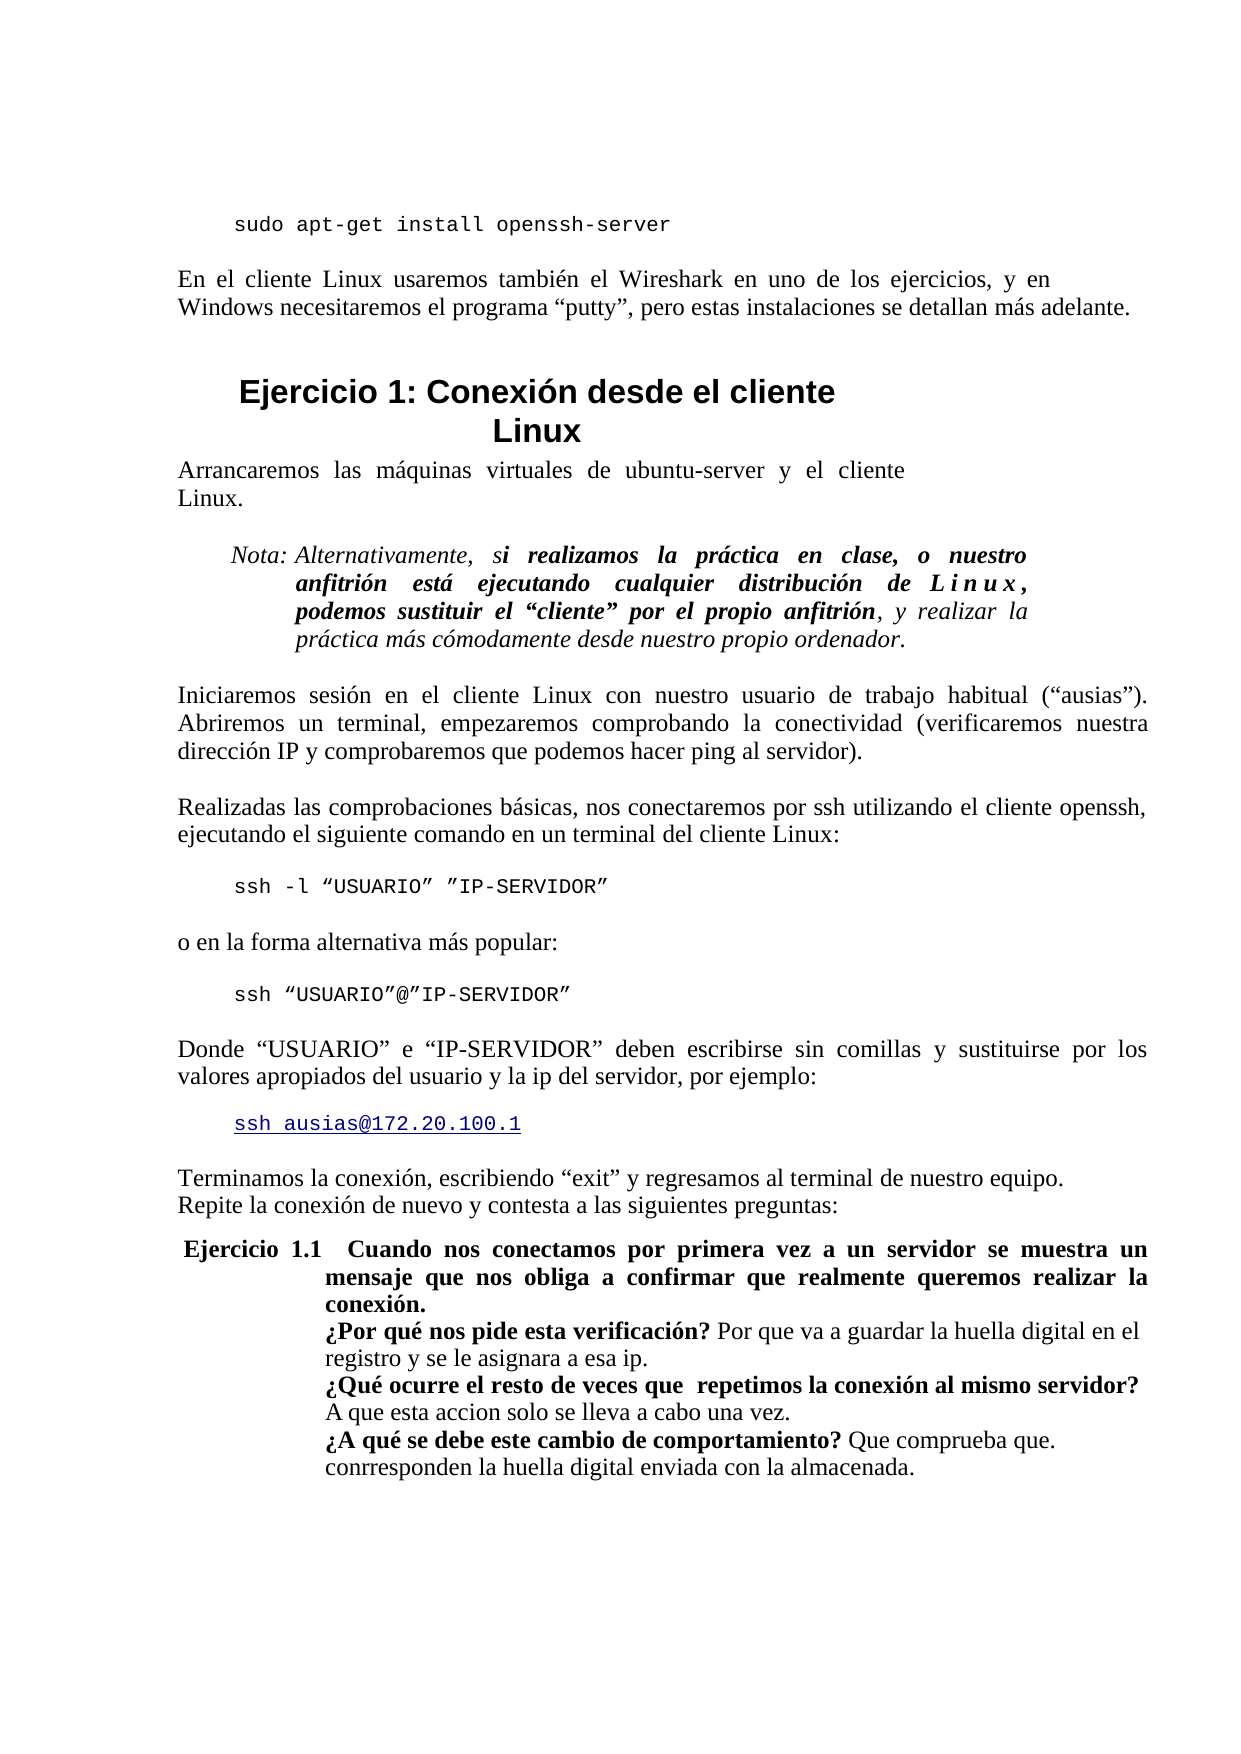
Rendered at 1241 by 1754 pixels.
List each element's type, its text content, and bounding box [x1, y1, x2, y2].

text Nota: Alternativamente, si realizamos la práctica en clase, o nuestro anfitrión está ejecutando cualquier distribución de Linux, podemos sustituir el “cliente” por el propio anfitrión, y realizar la práctica más cómodamente desde nuestro propio ordenador. [231, 540, 1028, 652]
text ssh ausias@172.20.100.1 [234, 1113, 1163, 1137]
text ¿Por qué nos pide esta verificación? Por que va a guardar la huella digital en el registro y se le asignara a esa ip. [325, 1318, 1148, 1372]
text ¿Qué ocurre el resto de veces que repetimos la conexión al mismo servidor? A que esta accion solo se lleva a cabo una vez. [325, 1372, 1148, 1426]
text Iniciaremos sesión en el cliente Linux con nuestro usuario de trabajo habitual (“ausias”). Abriremos un terminal, empezaremos comprobando la conectividad (verificaremos nuestra dirección IP y comprobaremos que podemos hacer ping al servidor). [177, 681, 1148, 765]
text ssh -l “USUARIO” ”IP-SERVIDOR” [234, 876, 1163, 899]
text o en la forma alternativa más popular: [177, 927, 562, 956]
text Realizadas las comprobaciones básicas, nos conectaremos por ssh utilizando el cliente openssh, ejecutando el siguiente comando en un terminal del cliente Linux: [177, 793, 1148, 848]
text ¿A qué se debe este cambio de comportamiento? Que comprueba que. conrresponden la huella digital enviada con la almacenada. [325, 1426, 1148, 1481]
text En el cliente Linux usaremos también el Wireshark en uno de los ejercicios, y en Windows necesitaremos el programa “putty”, pero estas instalaciones se detallan más adelante. [177, 266, 1147, 320]
text Ejercicio 1.1 Cuando nos conectamos por primera vez a un servidor se muestra un mensaje que nos obliga a confirmar que realmente queremos realizar la conexión. [183, 1236, 1148, 1317]
text Arrancaremos las máquinas virtuales de ubuntu-server y el cliente Linux. [177, 455, 905, 512]
text Terminamos la conexión, escribiendo “exit” y regresamos al terminal de nuestro equipo. Repite la conexión de nuevo y contesta a las siguientes preguntas: [177, 1165, 1064, 1219]
text Ejercicio 1: Conexión desde el cliente Linux [191, 372, 882, 449]
text Donde “USUARIO” e “IP-SERVIDOR” deben escribirse sin comillas y sustituirse por los valores apropiados del usuario y la ip del servidor, por ejemplo: [177, 1035, 1147, 1089]
text ssh “USUARIO”@”IP-SERVIDOR” [234, 984, 1163, 1007]
text sudo apt-get install openssh-server [234, 214, 1163, 238]
